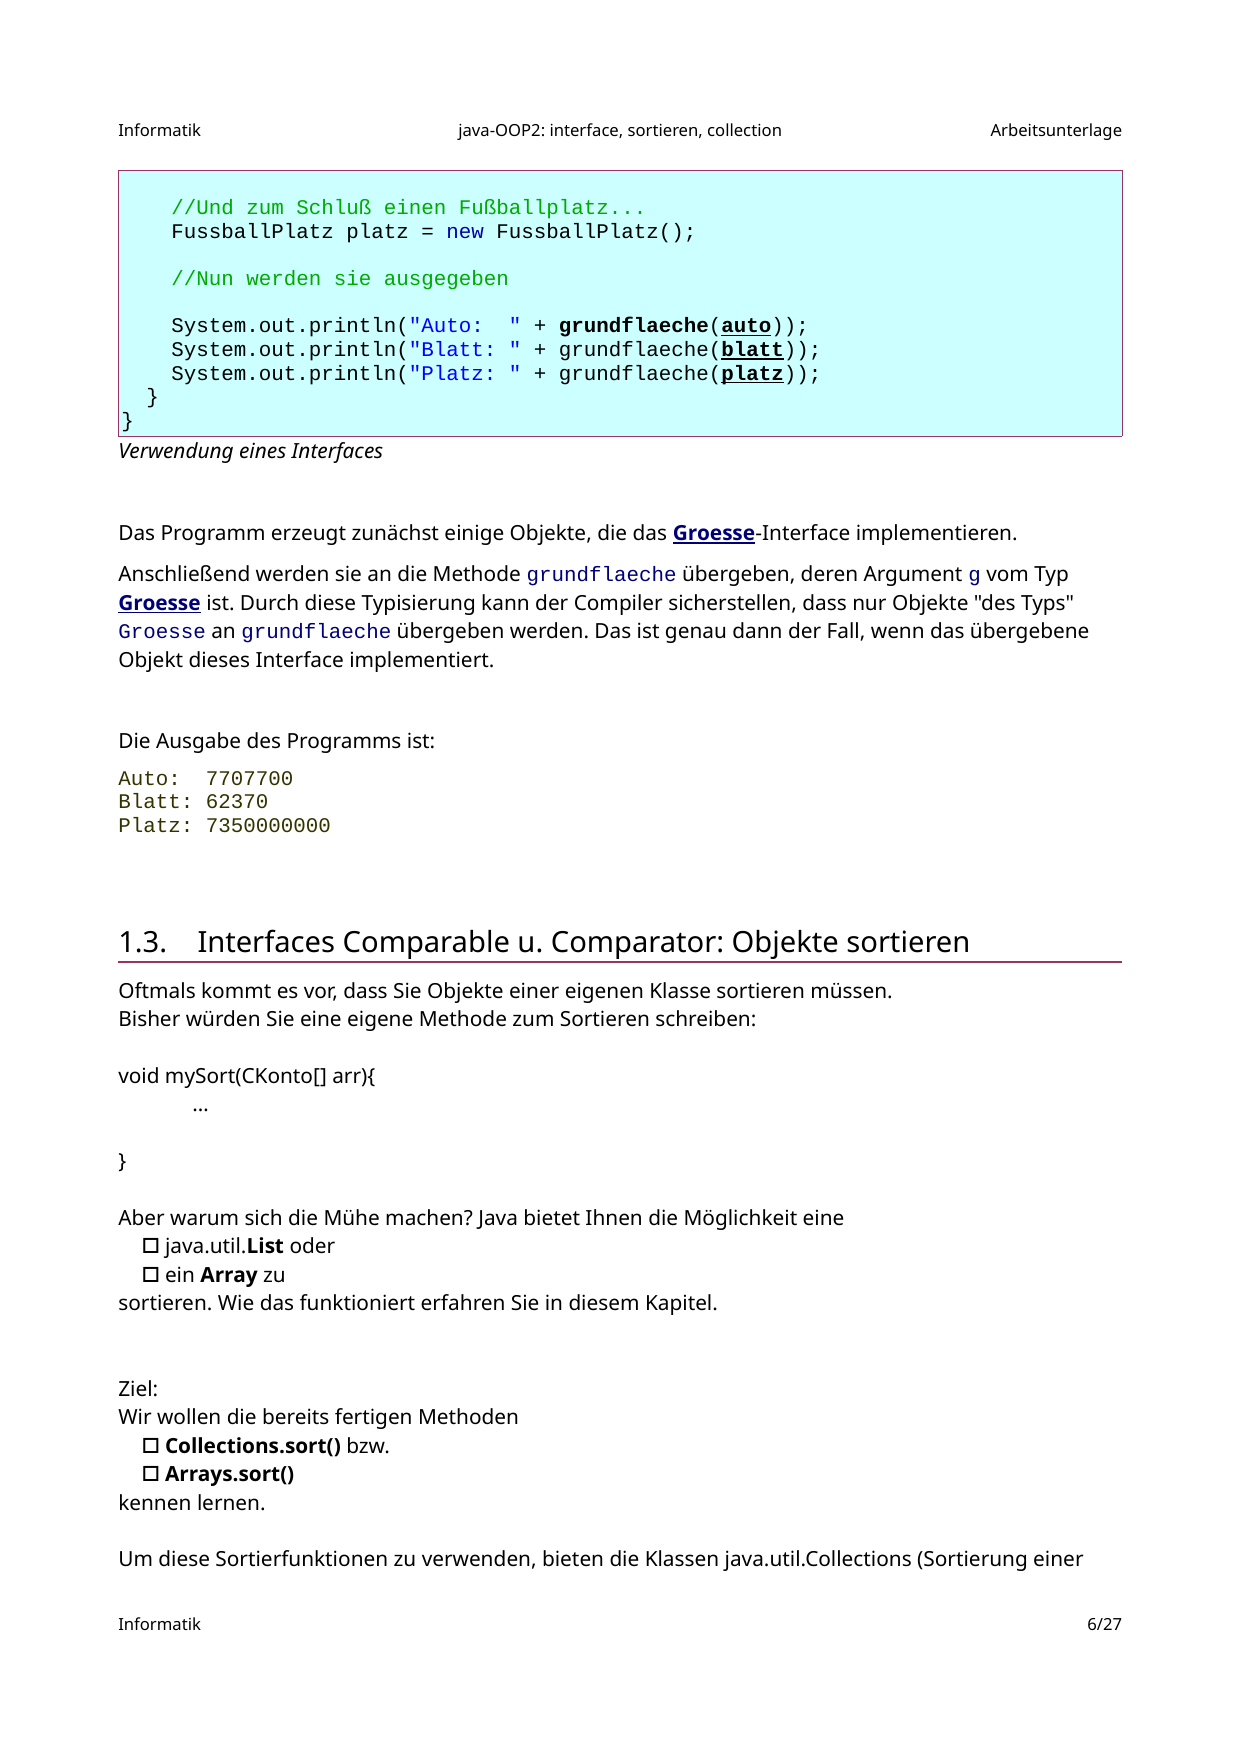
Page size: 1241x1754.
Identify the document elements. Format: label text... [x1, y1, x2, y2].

text Verwendung eines Interfaces [118, 437, 1122, 465]
text … [118, 1089, 1122, 1118]
text Blatt: 62370 [118, 791, 1122, 815]
text System.out.println("Blatt: " + grundflaeche(blatt)); [119, 336, 1122, 359]
text } [118, 1146, 1122, 1175]
text FussballPlatz platz = new FussballPlatz(); [119, 218, 1122, 241]
list Collections.sort() bzw. [141, 1431, 1122, 1459]
text //Nun werden sie ausgegeben [119, 265, 1122, 288]
text } [119, 383, 1122, 407]
text Das Programm erzeugt zunächst einige Objekte, die das Groesse-Interface implementieren. [118, 518, 1122, 547]
list Arrays.sort() [141, 1459, 1122, 1488]
text void mySort(CKonto[] arr){ [118, 1061, 1122, 1089]
text } [119, 407, 1122, 436]
text Auto: 7707700 [118, 768, 1122, 791]
text Um diese Sortierfunktionen zu verwenden, bieten die Klassen java.util.Collections (Sortierung einer [118, 1544, 1122, 1573]
text Anschließend werden sie an die Methode grundflaeche übergeben, deren Argument g vom Typ Groesse ist. Durch diese Typisierung kann der Compiler sicherstellen, dass nur Objekte "des Typs" Groesse an grundflaeche übergeben werden. Das ist genau dann der Fall, wenn das übergebene Objekt dieses Interface implementiert. [118, 559, 1122, 673]
text Oftmals kommt es vor, dass Sie Objekte einer eigenen Klasse sortieren müssen. [118, 976, 1122, 1004]
text sortieren. Wie das funktioniert erfahren Sie in diesem Kapitel. [118, 1288, 1122, 1317]
text Wir wollen die bereits fertigen Methoden [118, 1402, 1122, 1431]
text Aber warum sich die Mühe machen? Java bietet Ihnen die Möglichkeit eine [118, 1203, 1122, 1232]
text Die Ausgabe des Programms ist: [118, 727, 1122, 755]
list ein Array zu [141, 1260, 1122, 1288]
text Ziel: [118, 1374, 1122, 1402]
text Bisher würden Sie eine eigene Methode zum Sortieren schreiben: [118, 1004, 1122, 1033]
text System.out.println("Platz: " + grundflaeche(platz)); [119, 359, 1122, 383]
text kennen lernen. [118, 1488, 1122, 1516]
text Platz: 7350000000 [118, 815, 1122, 838]
list java.util.List oder [141, 1232, 1122, 1260]
text System.out.println("Auto: " + grundflaeche(auto)); [119, 312, 1122, 336]
text //Und zum Schluß einen Fußballplatz... [119, 194, 1122, 218]
subtitle Interfaces Comparable u. Comparator: Objekte sortieren [118, 921, 1122, 961]
